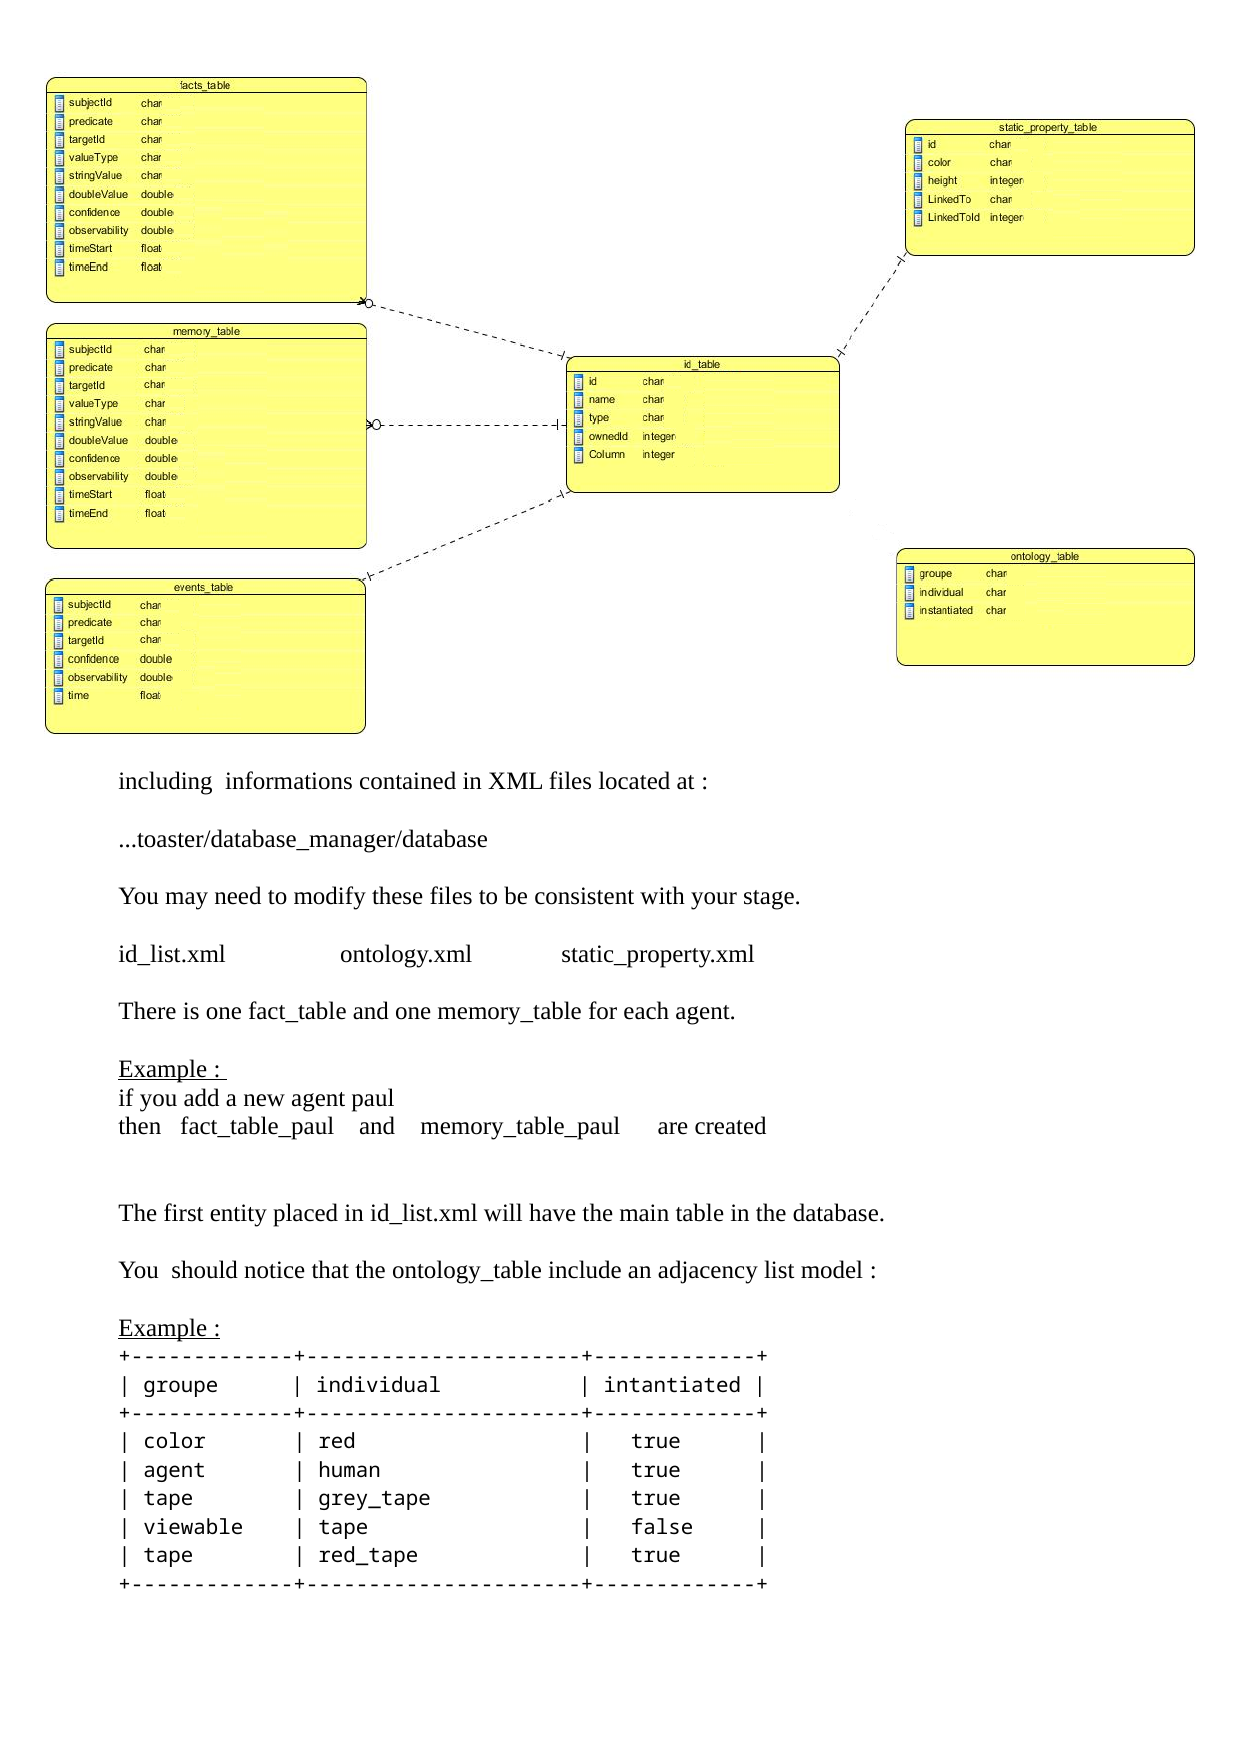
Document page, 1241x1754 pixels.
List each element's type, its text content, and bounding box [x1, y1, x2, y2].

text if you add a new agent paul [118, 1083, 1122, 1111]
text then fact_table_paul and memory_table_paul are created [118, 1111, 1122, 1140]
text +-------------+----------------------+-------------+ [118, 1398, 1122, 1427]
text including informations contained in XML files located at : [118, 766, 1122, 795]
text You should notice that the ontology_table include an adjacency list model : [118, 1255, 1122, 1284]
text | color | red | true | [118, 1427, 1122, 1455]
text | tape | red_tape | true | [118, 1540, 1122, 1569]
text | viewable | tape | false | [118, 1512, 1122, 1540]
text +-------------+----------------------+-------------+ [118, 1569, 1122, 1597]
text There is one fact_table and one memory_table for each agent. [118, 996, 1122, 1025]
text | tape | grey_tape | true | [118, 1483, 1122, 1512]
picture [43, 30, 1197, 738]
text ...toaster/database_manager/database [118, 824, 1122, 853]
text You may need to modify these files to be consistent with your stage. [118, 881, 1122, 910]
text | agent | human | true | [118, 1455, 1122, 1483]
text The first entity placed in id_list.xml will have the main table in the database. [118, 1198, 1122, 1226]
text +-------------+----------------------+-------------+ [118, 1341, 1122, 1370]
text Example : [118, 1313, 1122, 1341]
text id_list.xml ontology.xml static_property.xml [118, 939, 1122, 968]
text | groupe | individual | intantiated | [118, 1370, 1122, 1398]
text Example : [118, 1054, 1122, 1083]
